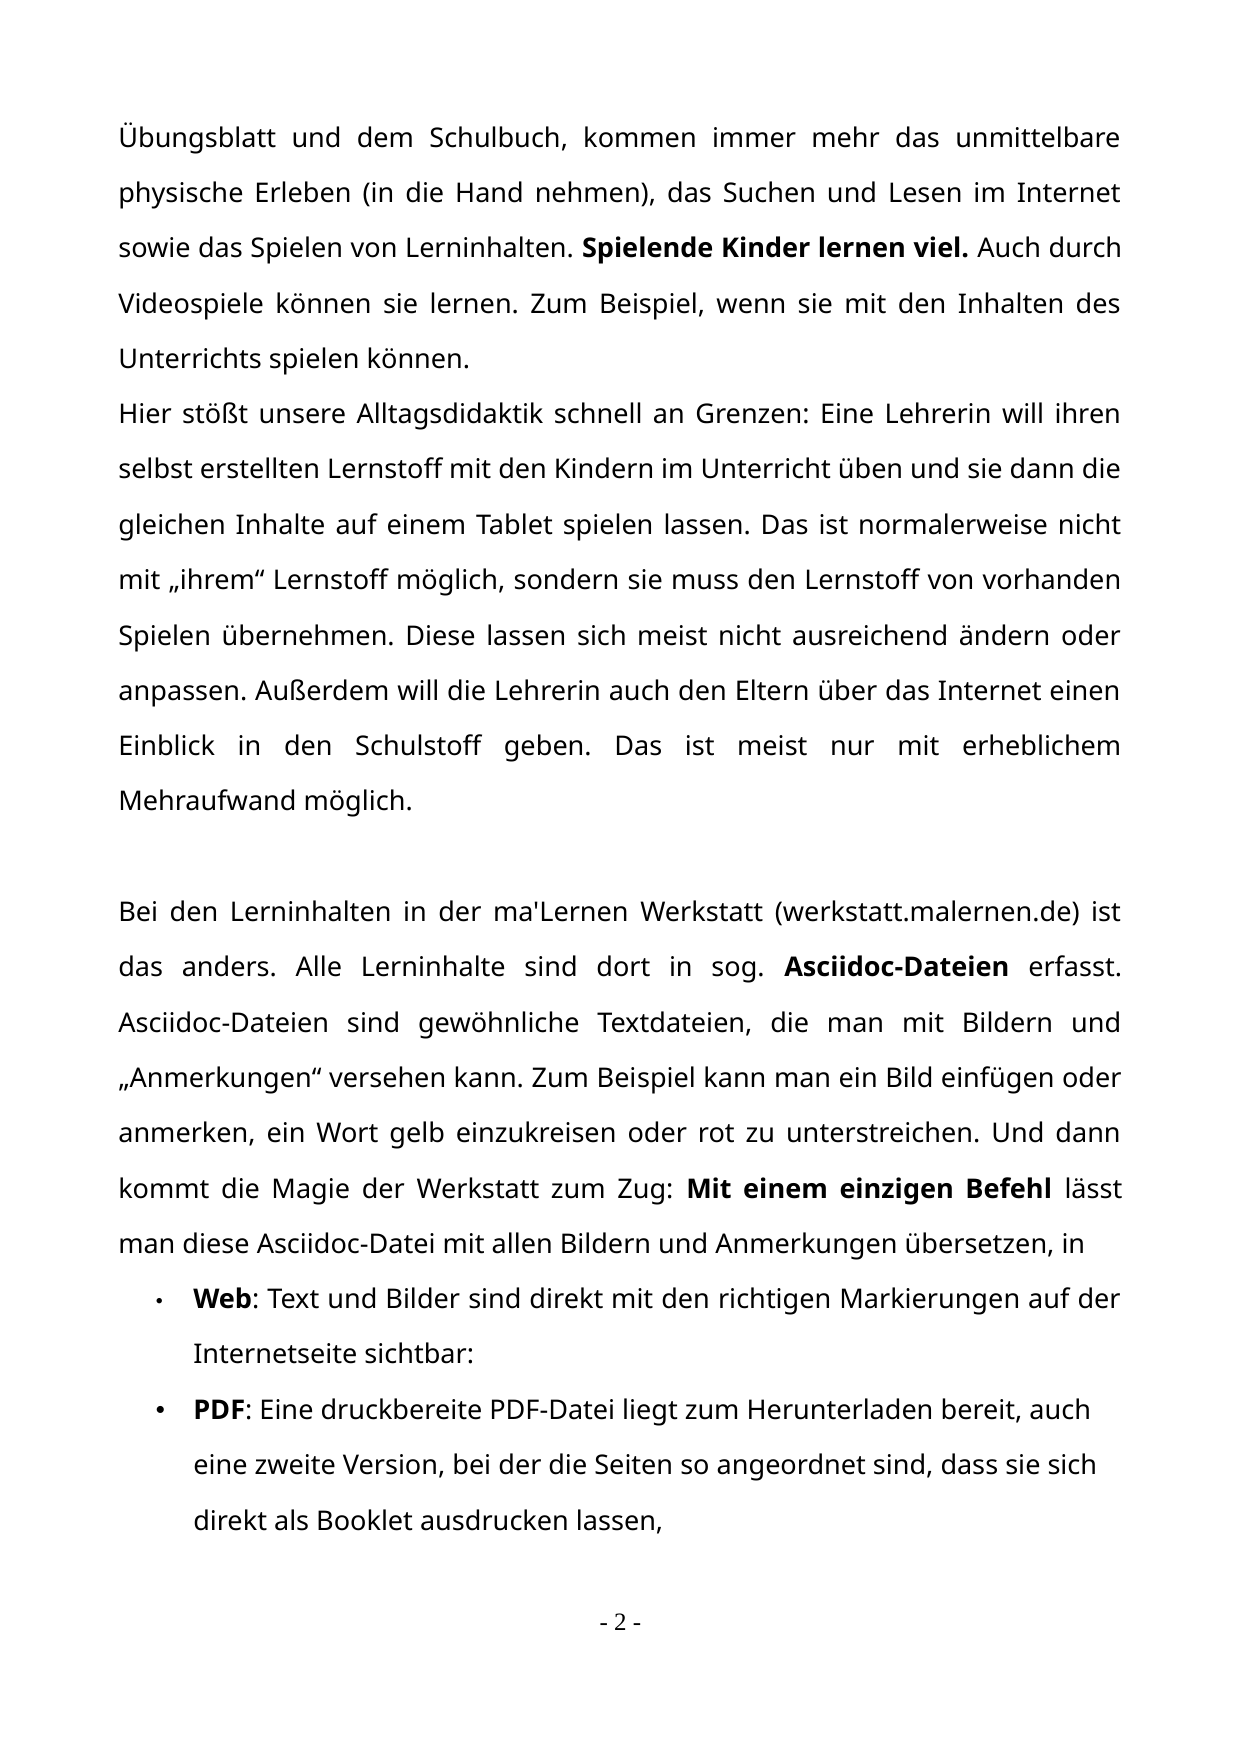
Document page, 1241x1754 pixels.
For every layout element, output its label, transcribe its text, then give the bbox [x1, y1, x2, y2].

text Bei den Lerninhalten in der ma'Lernen Werkstatt (werkstatt.malernen.de) ist das anders. Alle Lerninhalte sind dort in sog. Asciidoc-Dateien erfasst. Asciidoc-Dateien sind gewöhnliche Textdateien, die man mit Bildern und „Anmerkungen“ versehen kann. Zum Bei­spiel kann man ein Bild einfügen oder anmerken, ein Wort gelb einzukreisen oder rot zu unterstreichen. Und dann kommt die Magie der Werkstatt zum Zug: Mit einem einzigen Befehl lässt man diese Asciidoc-Datei mit allen Bildern und Anmerkungen übersetzen, in [118, 892, 1122, 1261]
text Übungsblatt und dem Schulbuch, kommen immer mehr das unmittelbare physi­sche Erleben (in die Hand nehmen), das Suchen und Lesen im Internet sowie das Spielen von Lerninhalten. Spielende Kinder lernen viel. Auch durch Video­spiele können sie lernen. Zum Beispiel, wenn sie mit den Inhalten des Unter­richts spielen können. [118, 118, 1122, 376]
text Hier stößt unsere Alltagsdidaktik schnell an Grenzen: Eine Lehrerin will ihren selbst erstellten Lernstoff mit den Kindern im Unterricht üben und sie dann die gleichen Inhalte auf einem Tablet spielen lassen. Das ist normalerweise nicht mit „ihrem“ Lernstoff möglich, sondern sie muss den Lernstoff von vorhanden Spielen übernehmen. Diese lassen sich meist nicht ausreichend ändern oder an­passen. Außerdem will die Lehrerin auch den Eltern über das Internet einen Ein­blick in den Schulstoff geben. Das ist meist nur mit erheblichem Mehraufwand möglich. [118, 395, 1122, 819]
list PDF: Eine druckbereite PDF-Datei liegt zum Herunterladen bereit, auch eine zweite Version, bei der die Seiten so angeordnet sind, dass sie sich direkt als Booklet ausdrucken lassen, [156, 1390, 1122, 1538]
list Web: Text und Bilder sind direkt mit den richtigen Markierungen auf der Internetseite sichtbar: [156, 1280, 1122, 1372]
